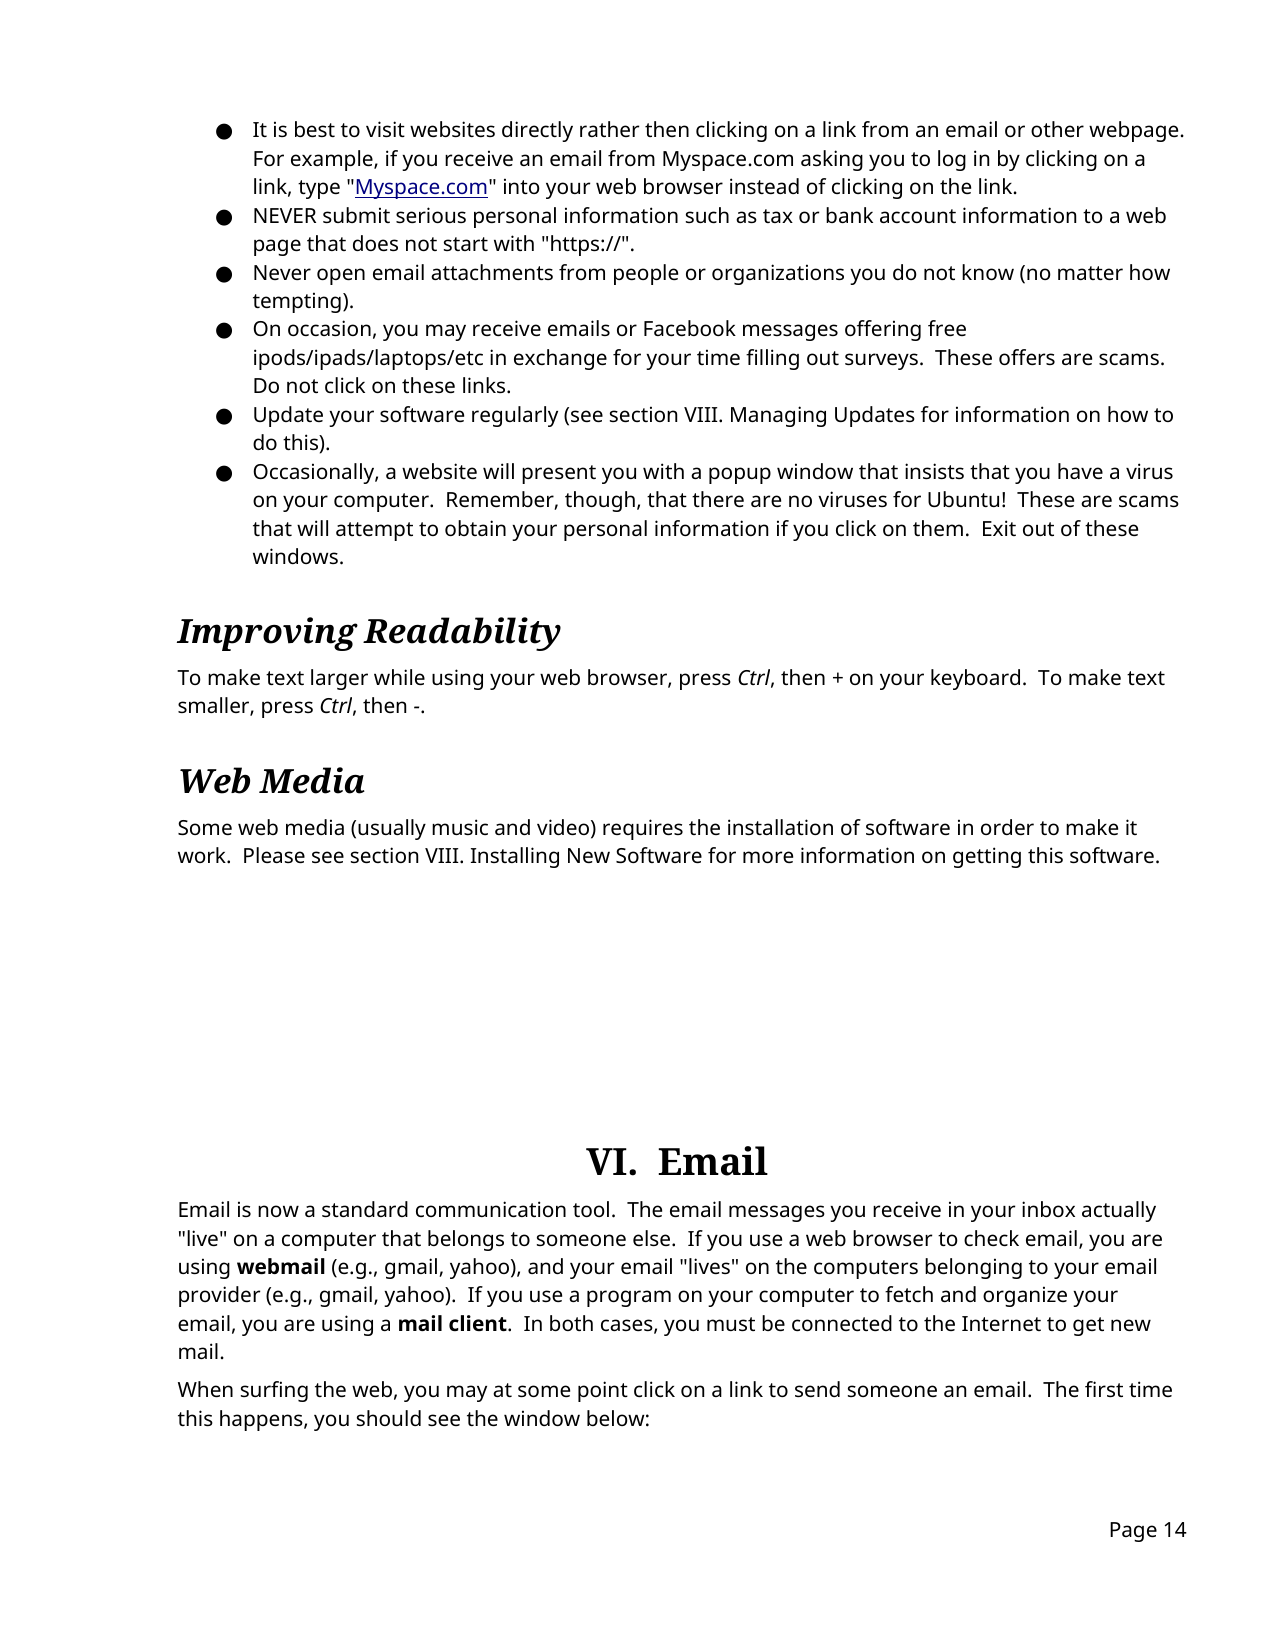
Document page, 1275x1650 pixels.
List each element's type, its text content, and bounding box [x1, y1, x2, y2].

subtitle Email is now a standard communication tool. The email messages you receive in your inbox actually "live" on a computer that belongs to someone else. If you use a web browser to check email, you are using webmail (e.g., gmail, yahoo), and your email "lives" on the computers belonging to your email provider (e.g., gmail, yahoo). If you use a program on your computer to fetch and organize your email, you are using a mail client. In both cases, you must be connected to the Internet to get new mail. [177, 1195, 1177, 1366]
list Occasionally, a website will present you with a popup window that insists that you have a virus on your computer. Remember, though, that there are no viruses for Ubuntu! These are scams that will attempt to obtain your personal information if you click on them. Exit out of these windows. [344, 457, 1186, 571]
subtitle Web Media [369, 758, 1177, 803]
subtitle VI. Email [187, 1135, 586, 1186]
list Update your software regularly (see section VIII. Managing Updates for information on how to do this). [215, 400, 252, 457]
list Never open email attachments from people or organizations you do not know (no matter how tempting). [354, 258, 1186, 314]
text To make text larger while using your web browser, press Ctrl, then + on your keyboard. To make text smaller, press Ctrl, then -. [426, 663, 1186, 720]
list Update your software regularly (see section VIII. Managing Updates for information on how to do this). [331, 400, 1186, 457]
subtitle VI. Email [778, 1135, 1177, 1186]
list On occasion, you may receive emails or Facebook messages offering free ipods/ipads/laptops/etc in exchange for your time filling out surveys. These offers are scams. Do not click on these links. [215, 314, 1186, 400]
list NEVER submit serious personal information such as tax or bank account information to a web page that does not start with "https://". [635, 201, 1186, 258]
list It is best to visit websites directly rather then clicking on a link from an email or other webpage. For example, if you receive an email from Myspace.com asking you to log in by clicking on a link, type "Myspace.com" into your web browser instead of clicking on the link. [215, 116, 1186, 201]
subtitle Improving Readability [566, 608, 1177, 654]
subtitle When surfing the web, you may at some point click on a link to send someone an email. The first time this happens, you should see the window below: [651, 1375, 1177, 1432]
list Never open email attachments from people or organizations you do not know (no matter how tempting). [215, 258, 252, 314]
